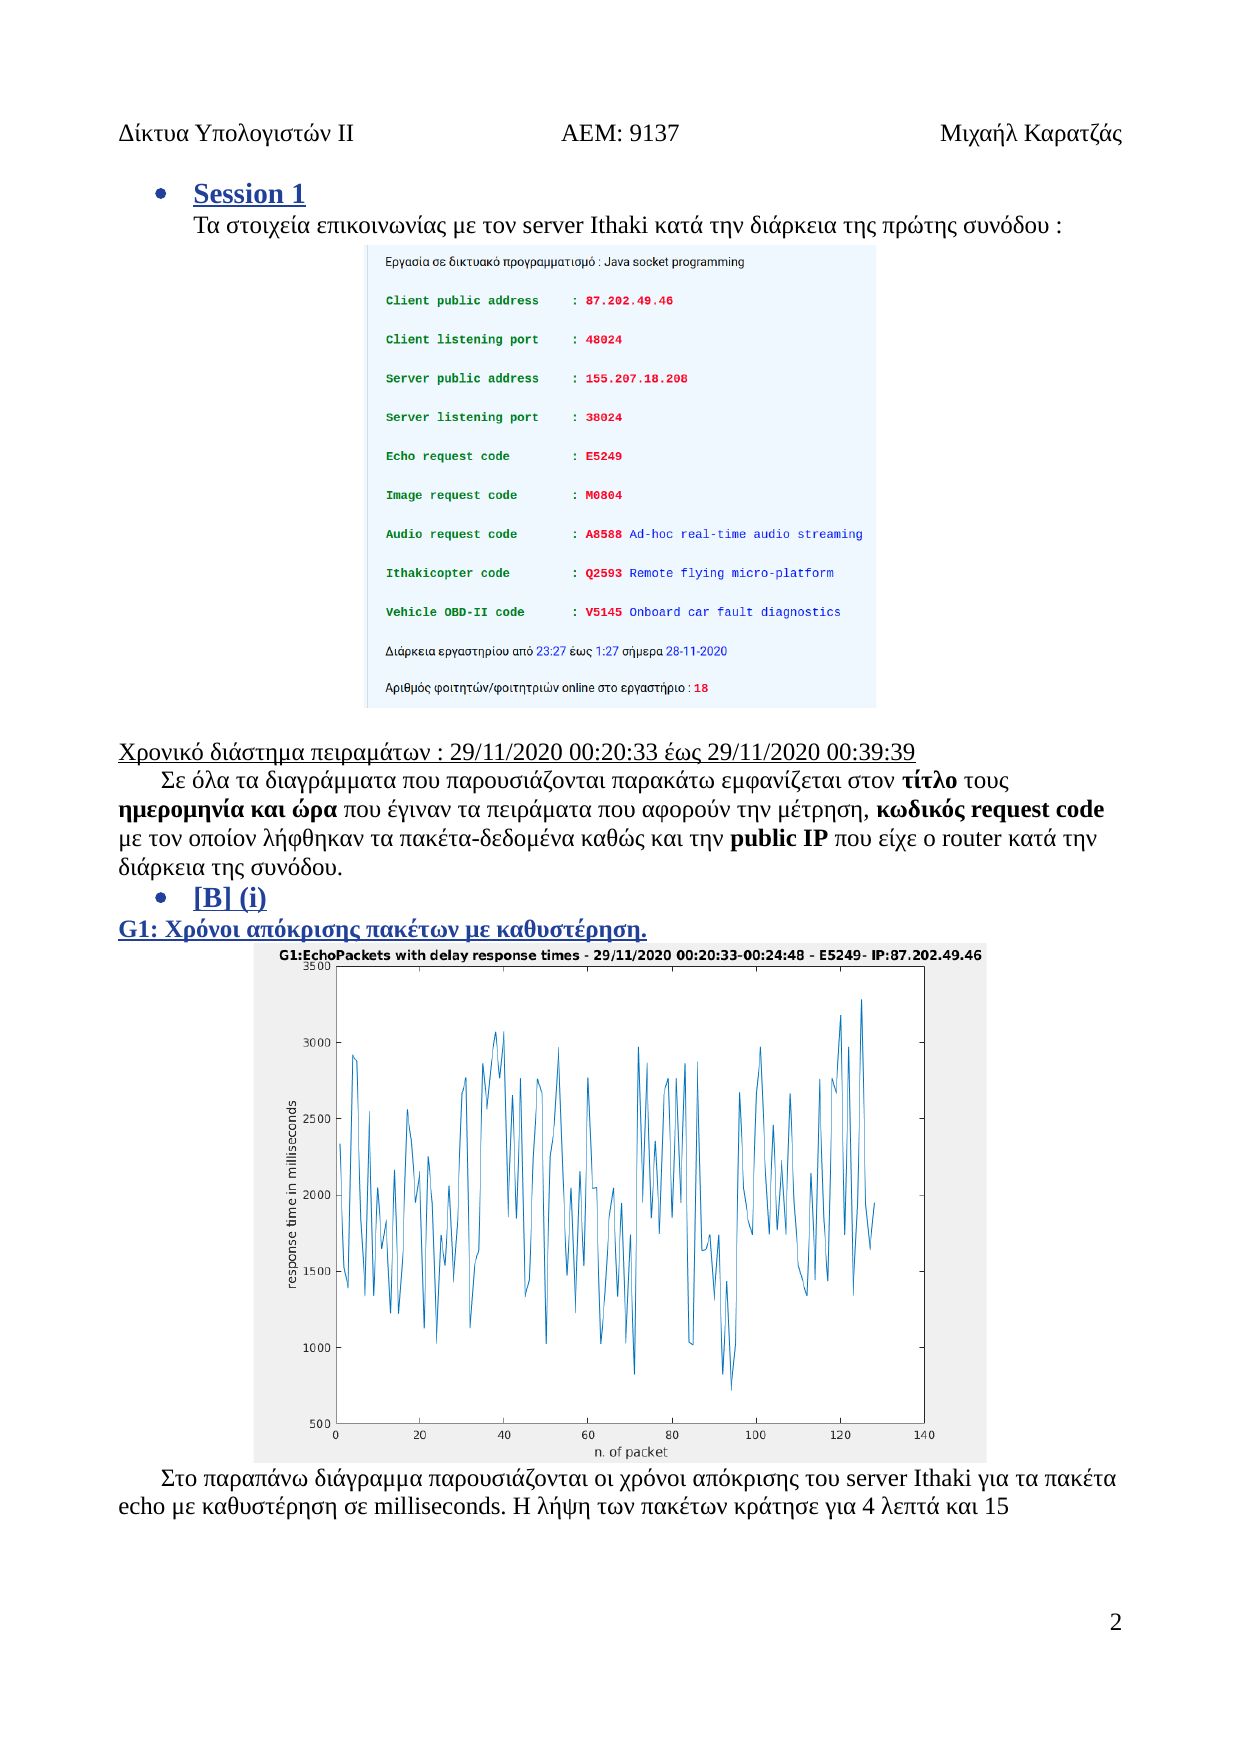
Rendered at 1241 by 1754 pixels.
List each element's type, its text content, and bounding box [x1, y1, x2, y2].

text Τα στοιχεία επικοινωνίας με τον server Ithaki κατά την διάρκεια της πρώτης συνόδου : [193, 210, 1122, 239]
list [Β] (i) [156, 881, 1122, 914]
text Στο παραπάνω διάγραμμα παρουσιάζονται οι χρόνοι απόκρισης του server Ithaki για τα πακέτα echo με καθυστέρηση σε milliseconds. Η λήψη των πακέτων κράτησε για 4 λεπτά και 15 [118, 943, 1122, 1520]
text Σε όλα τα διαγράμματα που παρουσιάζονται παρακάτω εμφανίζεται στον τίτλο τους ημερομηνία και ώρα που έγιναν τα πειράματα που αφορούν την μέτρηση, κωδικός request code με τον οποίον λήφθηκαν τα πακέτα-δεδομένα καθώς και την public IP που είχε ο router κατά την διάρκεια της συνόδου. [118, 766, 1122, 881]
text Χρονικό διάστημα πειραμάτων : 29/11/2020 00:20:33 έως 29/11/2020 00:39:39 [118, 737, 1122, 766]
list Session 1 [156, 176, 1122, 210]
picture [253, 943, 987, 1463]
text G1: Χρόνοι απόκρισης πακέτων με καθυστέρηση. [118, 914, 1122, 943]
picture [363, 245, 877, 708]
